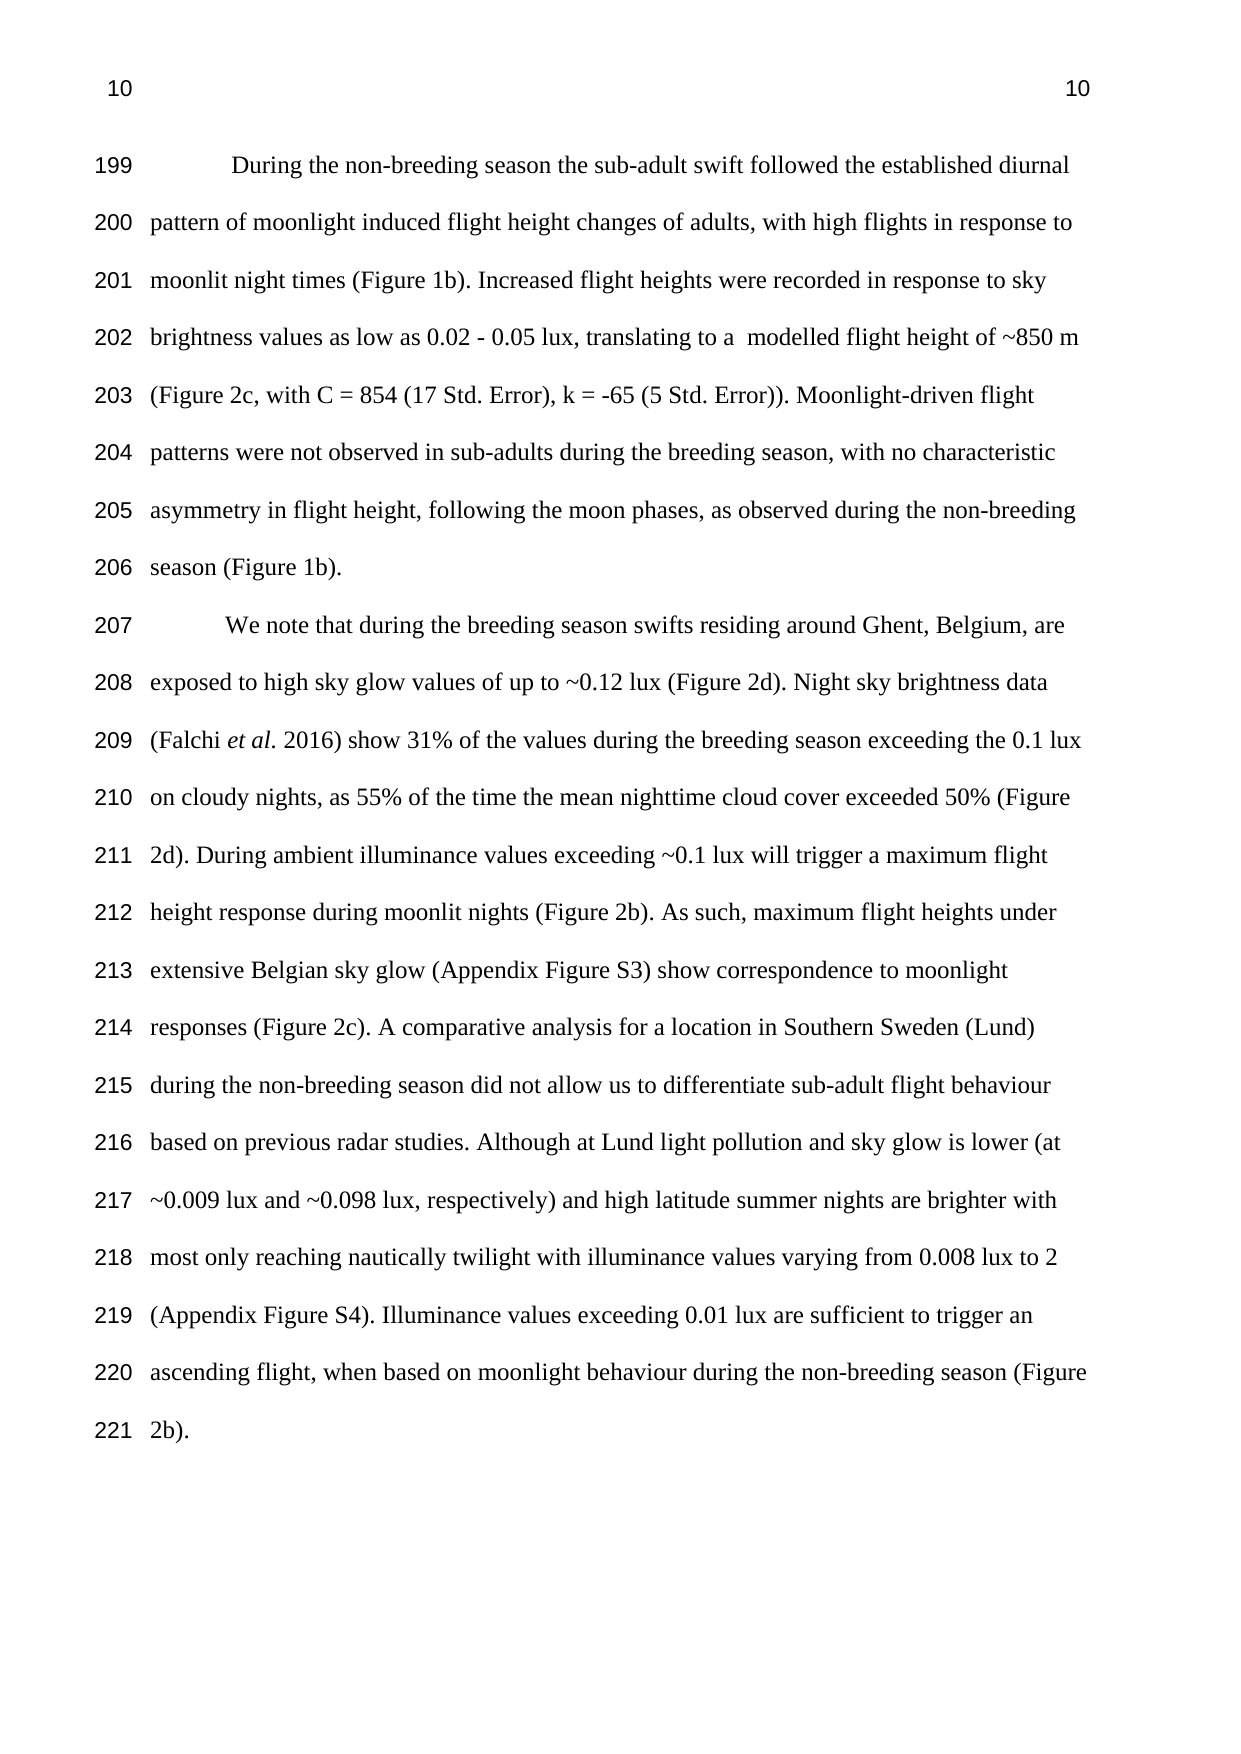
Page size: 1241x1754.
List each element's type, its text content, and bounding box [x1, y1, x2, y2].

text During the non-breeding season the sub-adult swift followed the established diurnal pattern of moonlight induced flight height changes of adults, with high flights in response to moonlit night times (Figure 1b). Increased flight heights were recorded in response to sky brightness values as low as 0.02 - 0.05 lux, translating to a modelled flight height of ~850 m (Figure 2c, with C = 854 (17 Std. Error), k = -65 (5 Std. Error)). Moonlight-driven flight patterns were not observed in sub-adults during the breeding season, with no characteristic asymmetry in flight height, following the moon phases, as observed during the non-breeding season (Figure 1b). [150, 150, 1090, 581]
text We note that during the breeding season swifts residing around Ghent, Belgium, are exposed to high sky glow values of up to ~0.12 lux (Figure 2d). Night sky brightness data (Falchi et al. 2016) show 31% of the values during the breeding season exceeding the 0.1 lux on cloudy nights, as 55% of the time the mean nighttime cloud cover exceeded 50% (Figure 2d). During ambient illuminance values exceeding ~0.1 lux will trigger a maximum flight height response during moonlit nights (Figure 2b). As such, maximum flight heights under extensive Belgian sky glow (Appendix Figure S3) show correspondence to moonlight responses (Figure 2c). A comparative analysis for a location in Southern Sweden (Lund) during the non-breeding season did not allow us to differentiate sub-adult flight behaviour based on previous radar studies. Although at Lund light pollution and sky glow is lower (at ~0.009 lux and ~0.098 lux, respectively) and high latitude summer nights are brighter with most only reaching nautically twilight with illuminance values varying from 0.008 lux to 2 (Appendix Figure S4). Illuminance values exceeding 0.01 lux are sufficient to trigger an ascending flight, when based on moonlight behaviour during the non-breeding season (Figure 2b). [150, 610, 1090, 1444]
